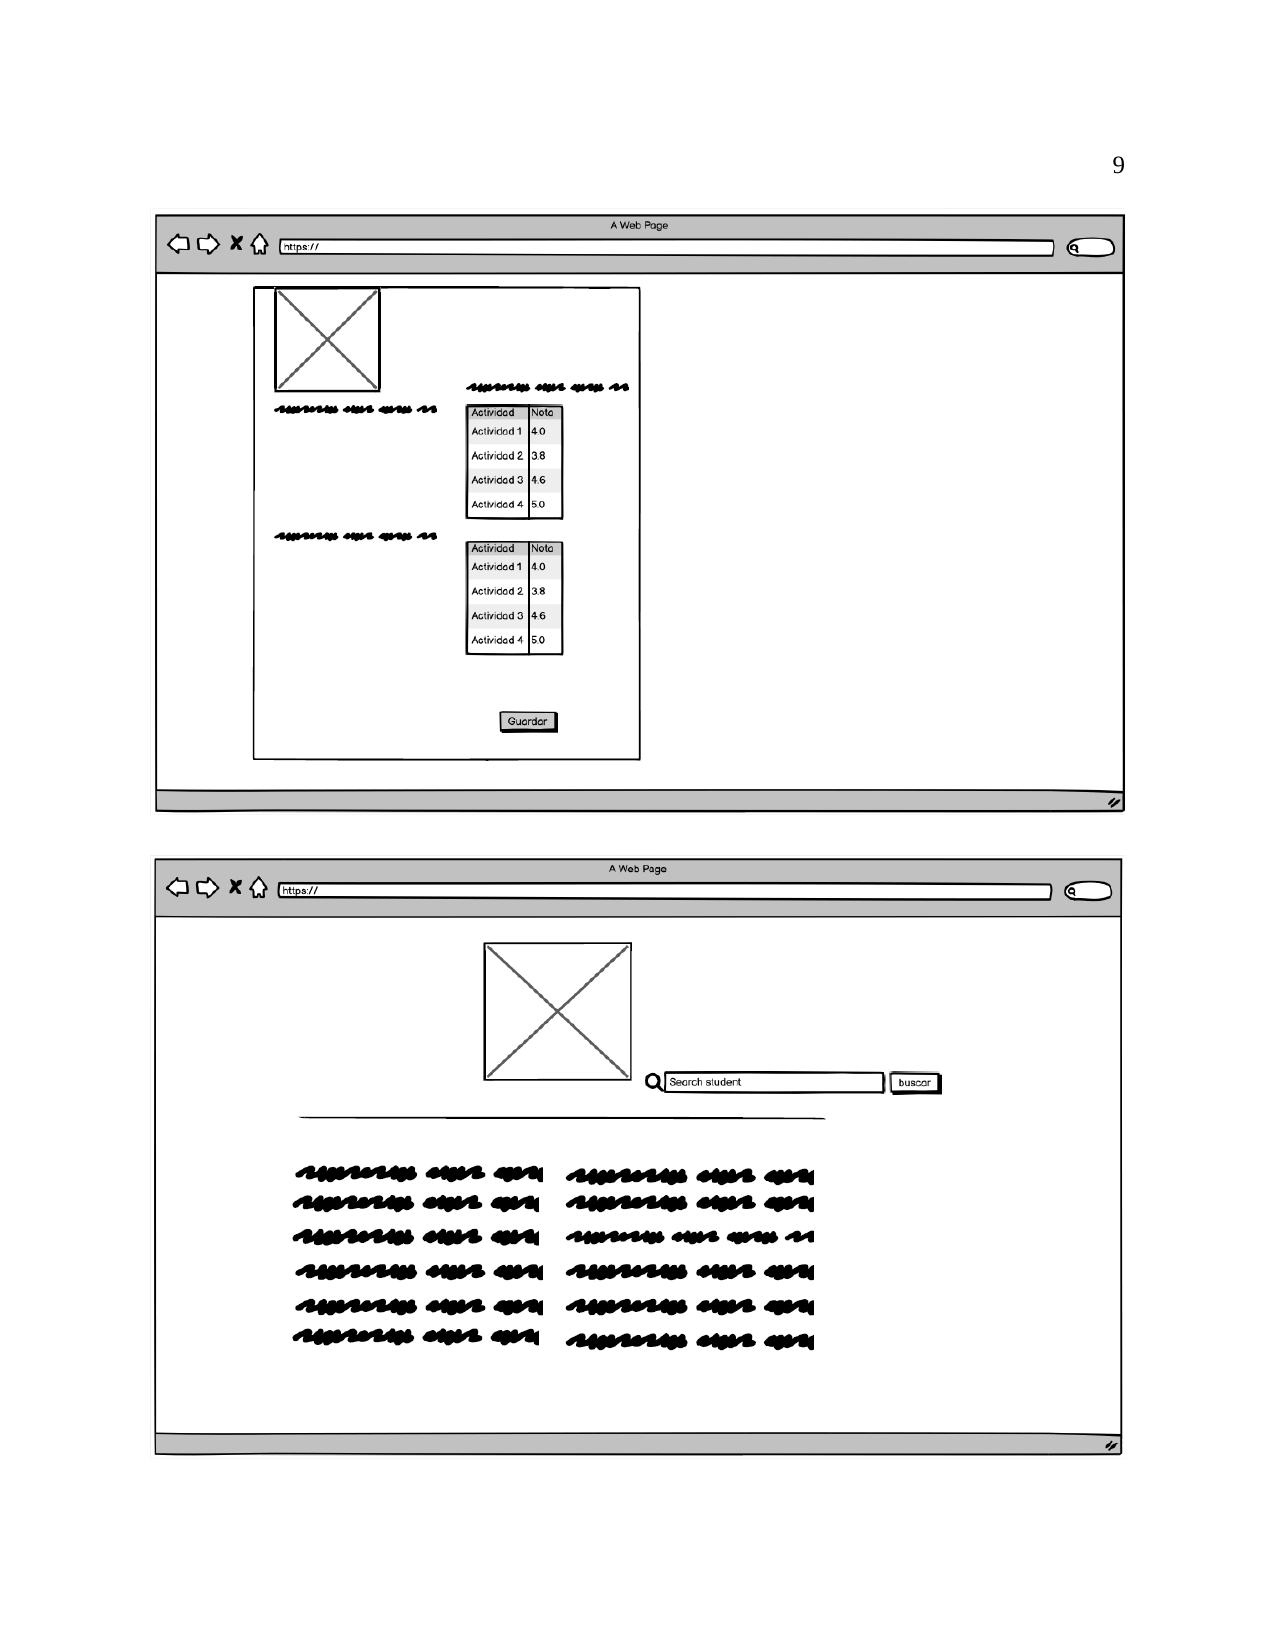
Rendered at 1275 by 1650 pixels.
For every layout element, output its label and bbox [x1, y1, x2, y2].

picture [150, 208, 1125, 815]
picture [150, 855, 1125, 1459]
